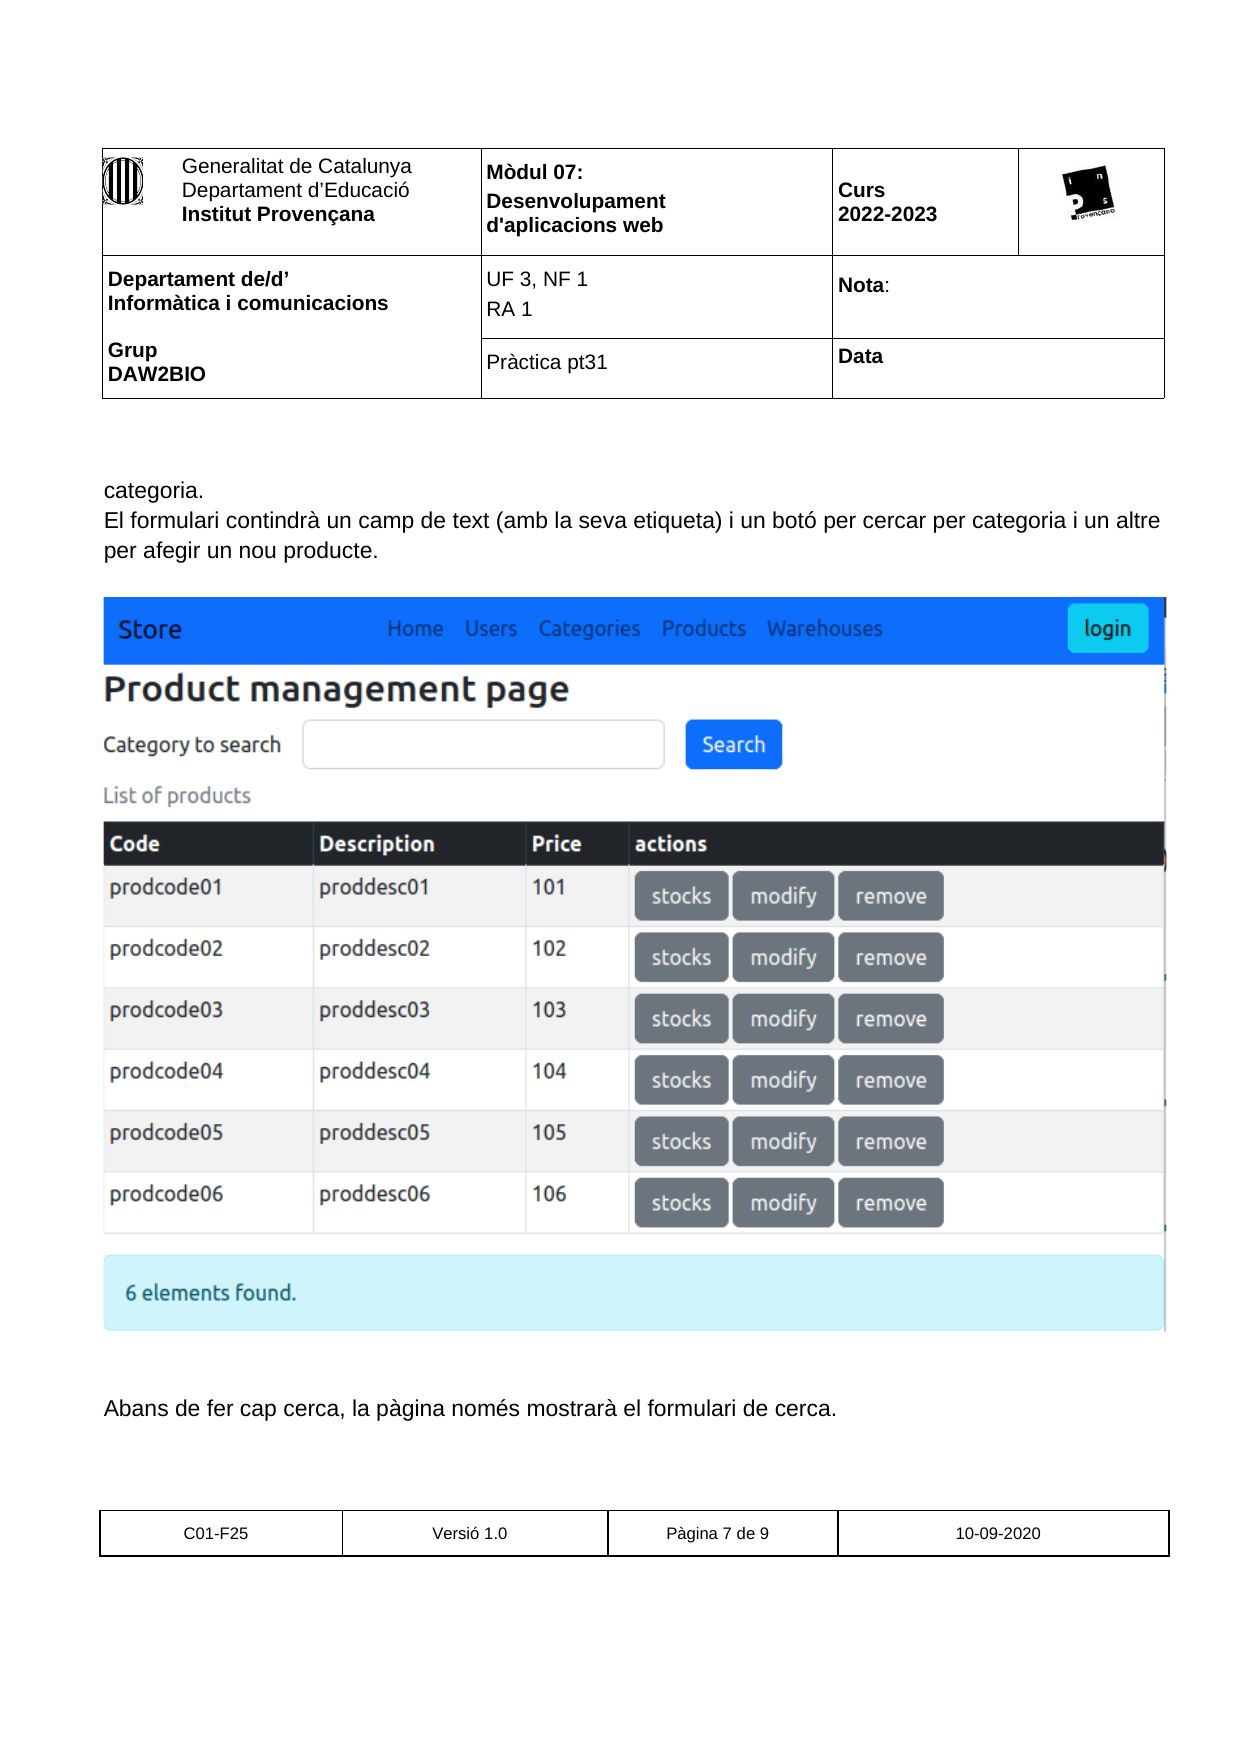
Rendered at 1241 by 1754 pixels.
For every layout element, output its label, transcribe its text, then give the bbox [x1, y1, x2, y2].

picture [1046, 165, 1130, 220]
picture [103, 597, 1167, 1332]
text El formulari contindrà un camp de text (amb la seva etiqueta) i un botó per cercar per categoria i un altre [103, 507, 1167, 533]
text Abans de fer cap cerca, la pàgina només mostrarà el formulari de cerca. [103, 1395, 1167, 1422]
text per afegir un nou producte. [103, 537, 1167, 564]
picture [102, 157, 143, 205]
text categoria. [103, 477, 1167, 503]
